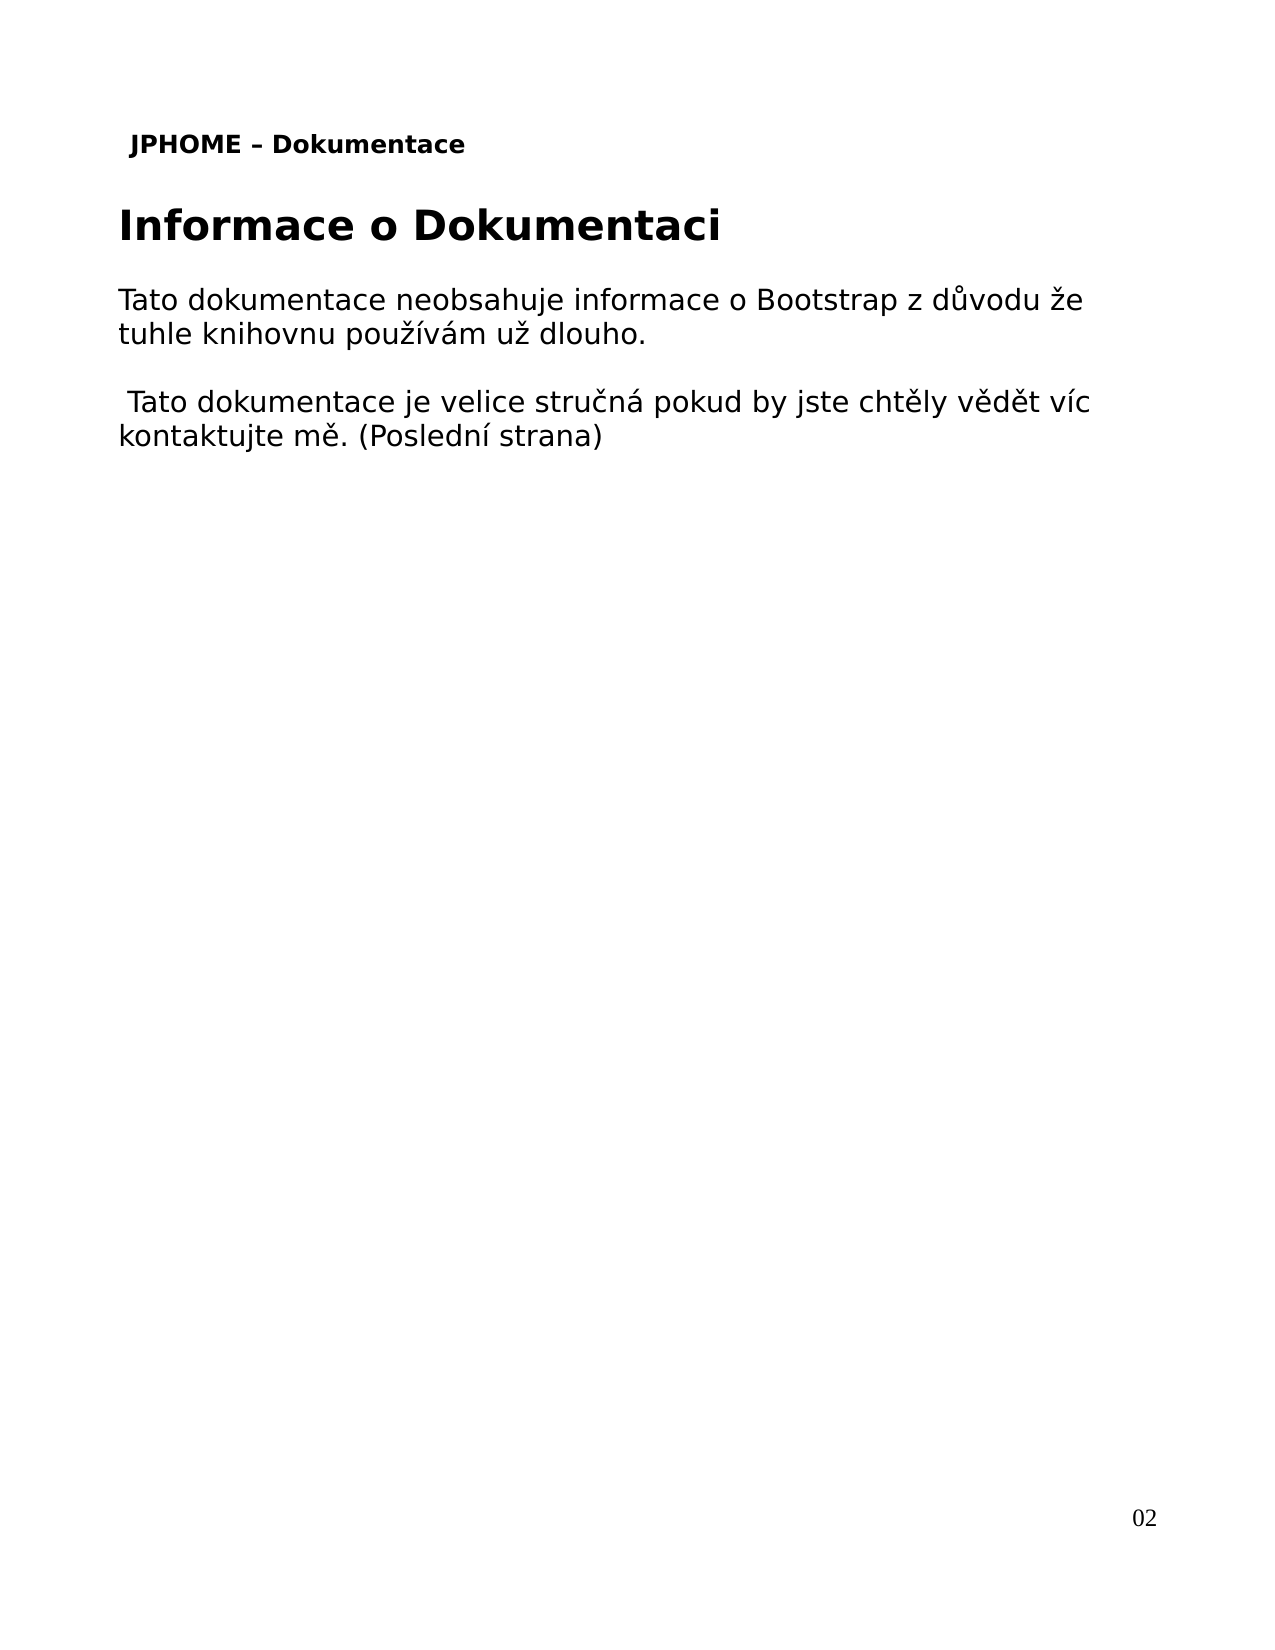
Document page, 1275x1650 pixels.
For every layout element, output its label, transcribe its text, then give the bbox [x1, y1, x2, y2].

text Tato dokumentace je velice stručná pokud by jste chtěly vědět víc kontaktujte mě. (Poslední strana) [118, 386, 1157, 453]
text Informace o Dokumentaci [118, 201, 1157, 250]
text Tato dokumentace neobsahuje informace o Bootstrap z důvodu že tuhle knihovnu používám už dlouho. [118, 284, 1157, 352]
